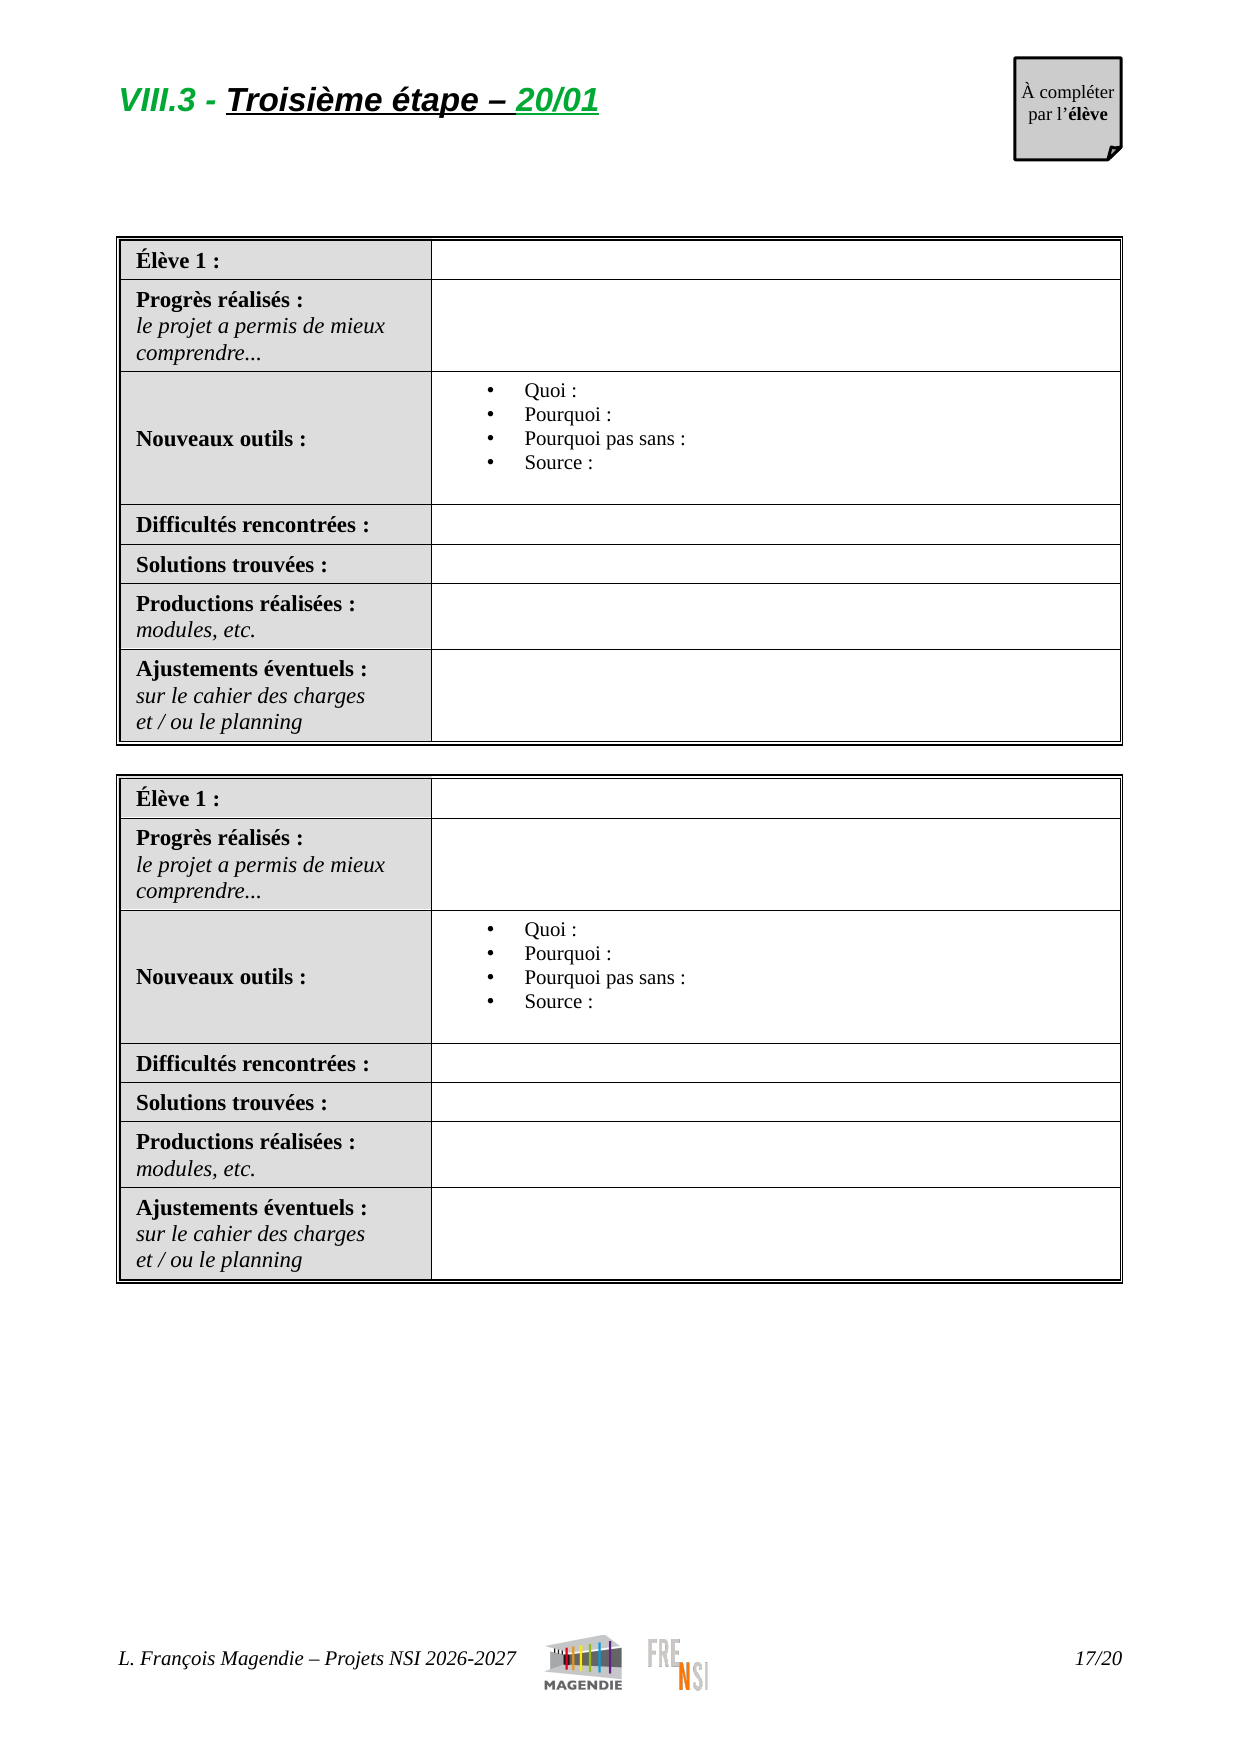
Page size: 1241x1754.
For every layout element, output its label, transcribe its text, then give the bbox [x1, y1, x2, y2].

table_cell [432, 1122, 1120, 1187]
table_cell Solutions trouvées : [121, 1083, 431, 1121]
table_cell Quoi : Pourquoi : Pourquoi pas sans : Source : [432, 911, 1120, 1043]
table_cell Nouveaux outils : [121, 911, 431, 1043]
table_cell Ajustements éventuels : sur le cahier des charges et / ou le planning [121, 650, 431, 741]
table_cell Nouveaux outils : [121, 372, 431, 504]
table_cell [432, 545, 1120, 583]
table_header Élève 1 : [121, 779, 431, 817]
table_cell [432, 650, 1120, 741]
table_cell Progrès réalisés : le projet a permis de mieux comprendre... [121, 819, 431, 909]
table_cell Difficultés rencontrées : [121, 1044, 431, 1082]
table_cell Productions réalisées : modules, etc. [121, 1122, 431, 1187]
table_cell [432, 1083, 1120, 1121]
table_cell Productions réalisées : modules, etc. [121, 584, 431, 648]
table_cell Solutions trouvées : [121, 545, 431, 583]
table_cell [432, 280, 1120, 371]
table_header Élève 1 : [121, 241, 431, 279]
table_cell Quoi : Pourquoi : Pourquoi pas sans : Source : [432, 372, 1120, 504]
table_cell Progrès réalisés : le projet a permis de mieux comprendre... [121, 280, 431, 371]
subtitle Troisième étape – 20/01 [118, 80, 1013, 118]
table_cell [432, 819, 1120, 909]
table_header [432, 779, 1120, 817]
table_cell Difficultés rencontrées : [121, 505, 431, 544]
picture [532, 1635, 633, 1695]
table_cell [432, 1188, 1120, 1279]
table_cell Ajustements éventuels : sur le cahier des charges et / ou le planning [121, 1188, 431, 1279]
picture [648, 1639, 708, 1691]
table_header [432, 241, 1120, 279]
table_cell [432, 505, 1120, 544]
table_cell [432, 584, 1120, 648]
table_cell [432, 1044, 1120, 1082]
